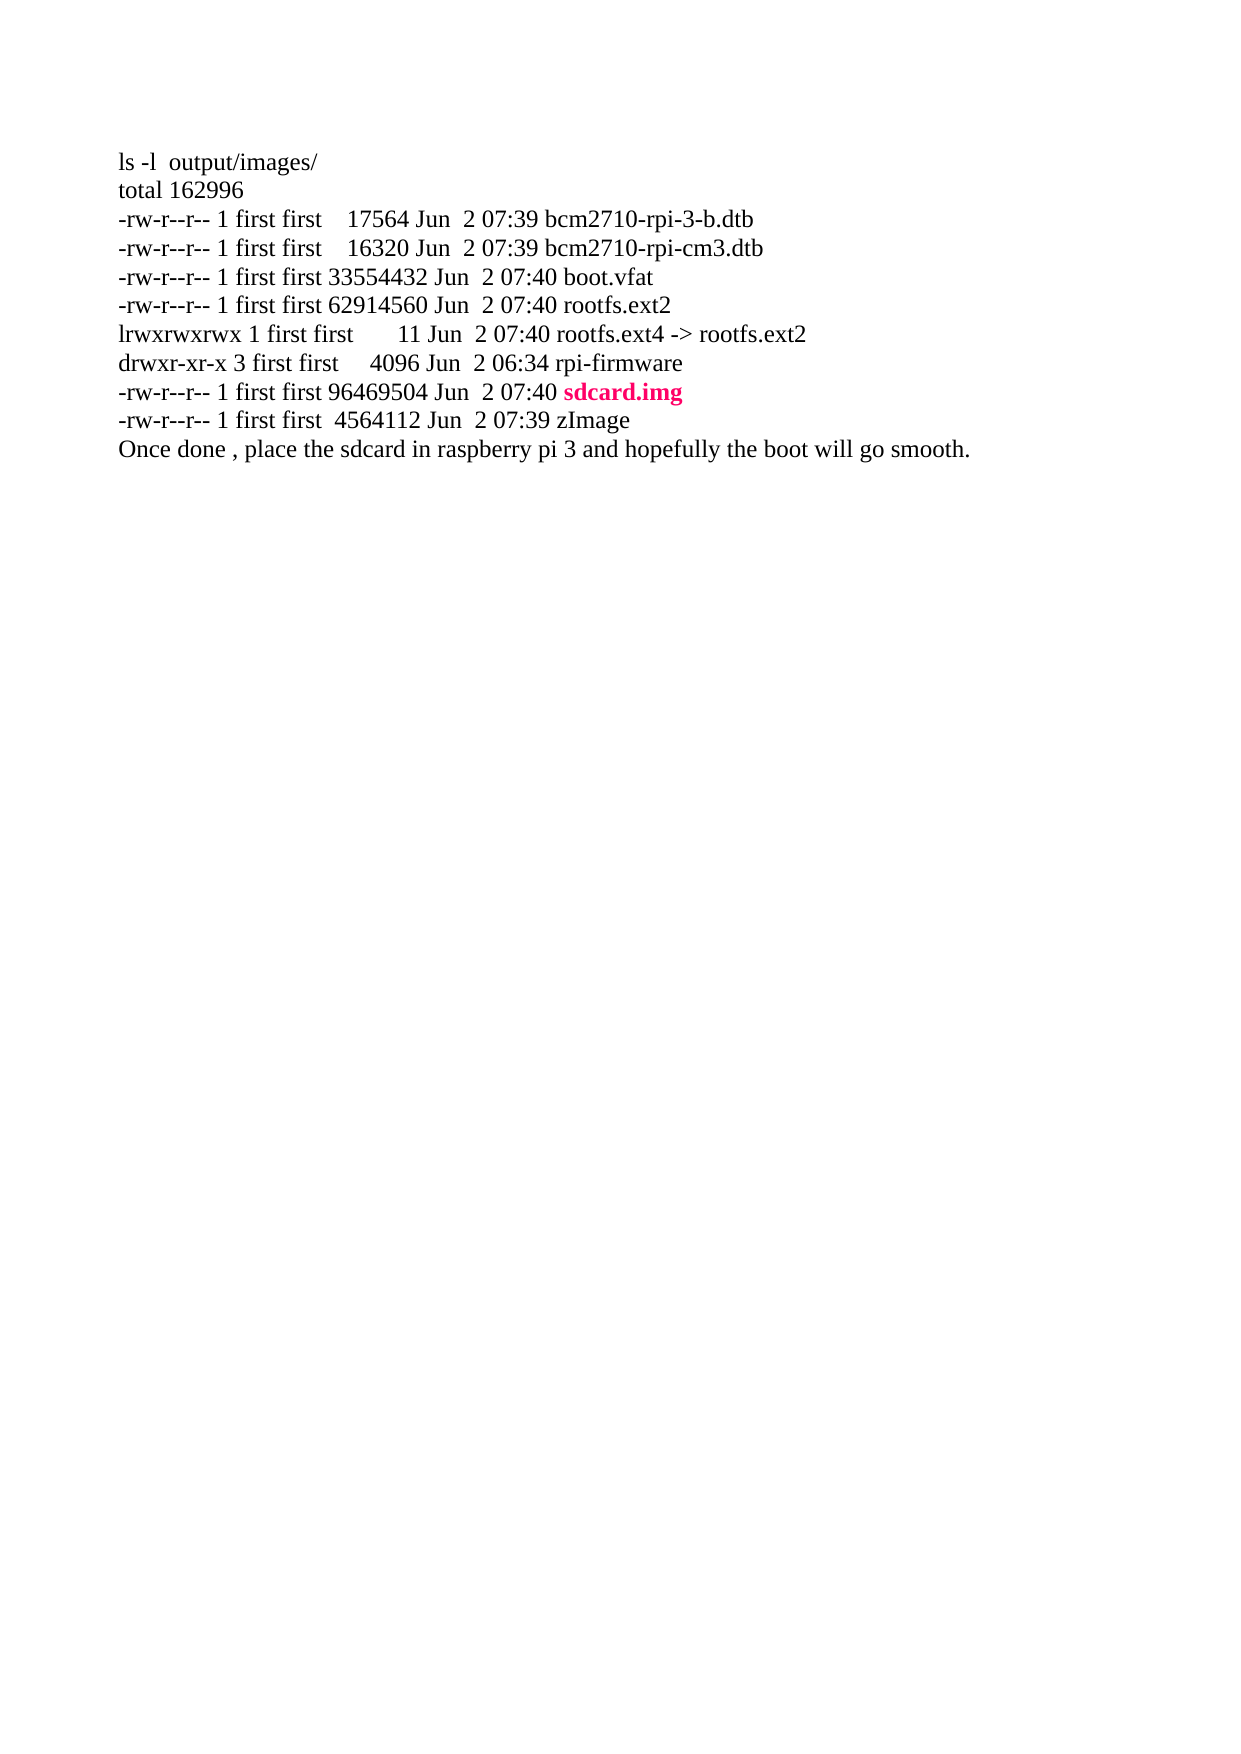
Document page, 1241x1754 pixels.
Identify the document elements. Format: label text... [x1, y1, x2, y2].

text total 162996 [118, 176, 1122, 204]
text lrwxrwxrwx 1 first first 11 Jun 2 07:40 rootfs.ext4 -> rootfs.ext2 [118, 319, 1122, 348]
text -rw-r--r-- 1 first first 4564112 Jun 2 07:39 zImage [118, 406, 1122, 434]
text -rw-r--r-- 1 first first 33554432 Jun 2 07:40 boot.vfat [118, 262, 1122, 291]
text -rw-r--r-- 1 first first 17564 Jun 2 07:39 bcm2710-rpi-3-b.dtb [118, 204, 1122, 233]
text -rw-r--r-- 1 first first 16320 Jun 2 07:39 bcm2710-rpi-cm3.dtb [118, 233, 1122, 262]
text -rw-r--r-- 1 first first 96469504 Jun 2 07:40 sdcard.img [118, 377, 1122, 406]
text ls -l output/images/ [118, 147, 1122, 176]
text drwxr-xr-x 3 first first 4096 Jun 2 06:34 rpi-firmware [118, 348, 1122, 377]
text Once done , place the sdcard in raspberry pi 3 and hopefully the boot will go smooth. [118, 434, 1122, 463]
text -rw-r--r-- 1 first first 62914560 Jun 2 07:40 rootfs.ext2 [118, 291, 1122, 319]
